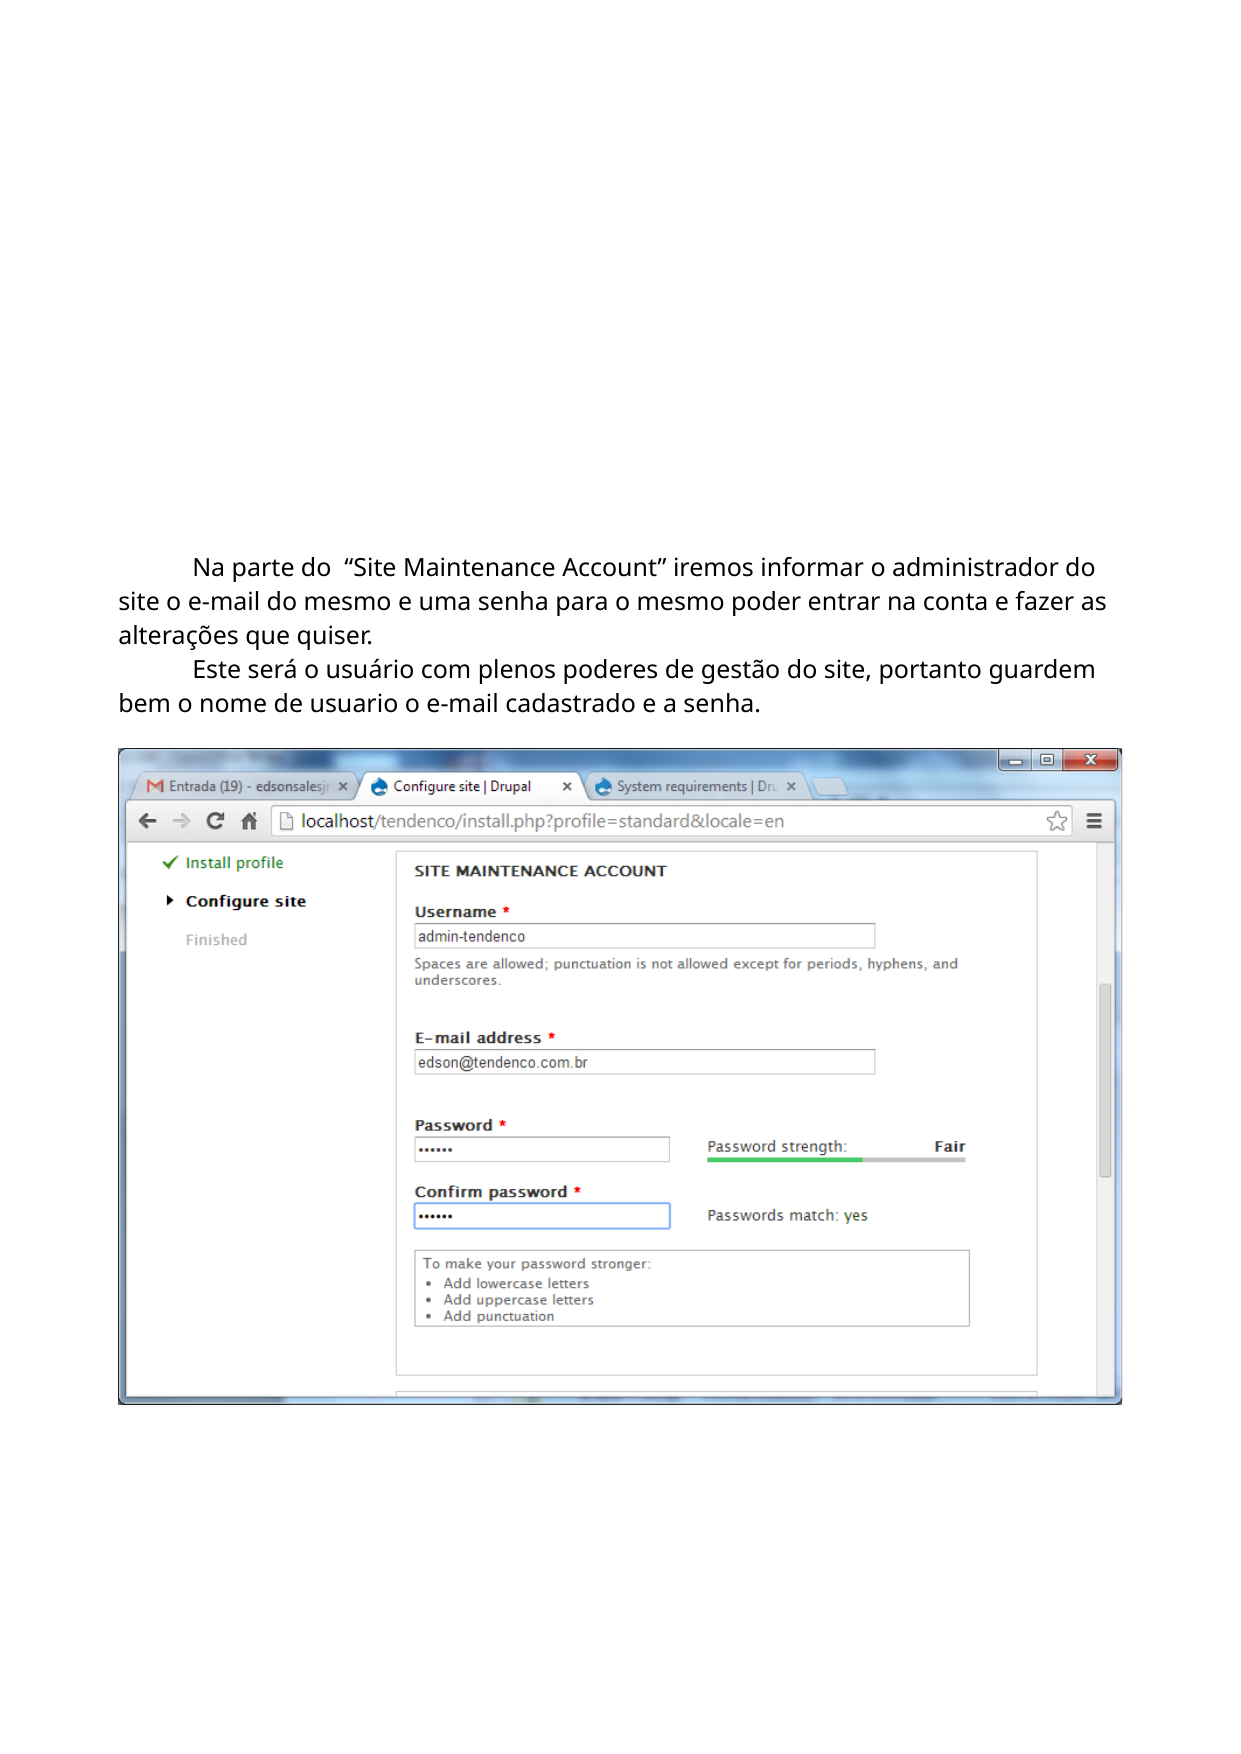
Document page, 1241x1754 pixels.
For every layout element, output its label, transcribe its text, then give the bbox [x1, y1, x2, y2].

picture [118, 748, 1123, 1405]
text Na parte do “Site Maintenance Account” iremos informar o administrador do site o e-mail do mesmo e uma senha para o mesmo poder entrar na conta e fazer as alterações que quiser. [118, 549, 1122, 652]
text Este será o usuário com plenos poderes de gestão do site, portanto guardem bem o nome de usuario o e-mail cadastrado e a senha. [118, 652, 1122, 720]
